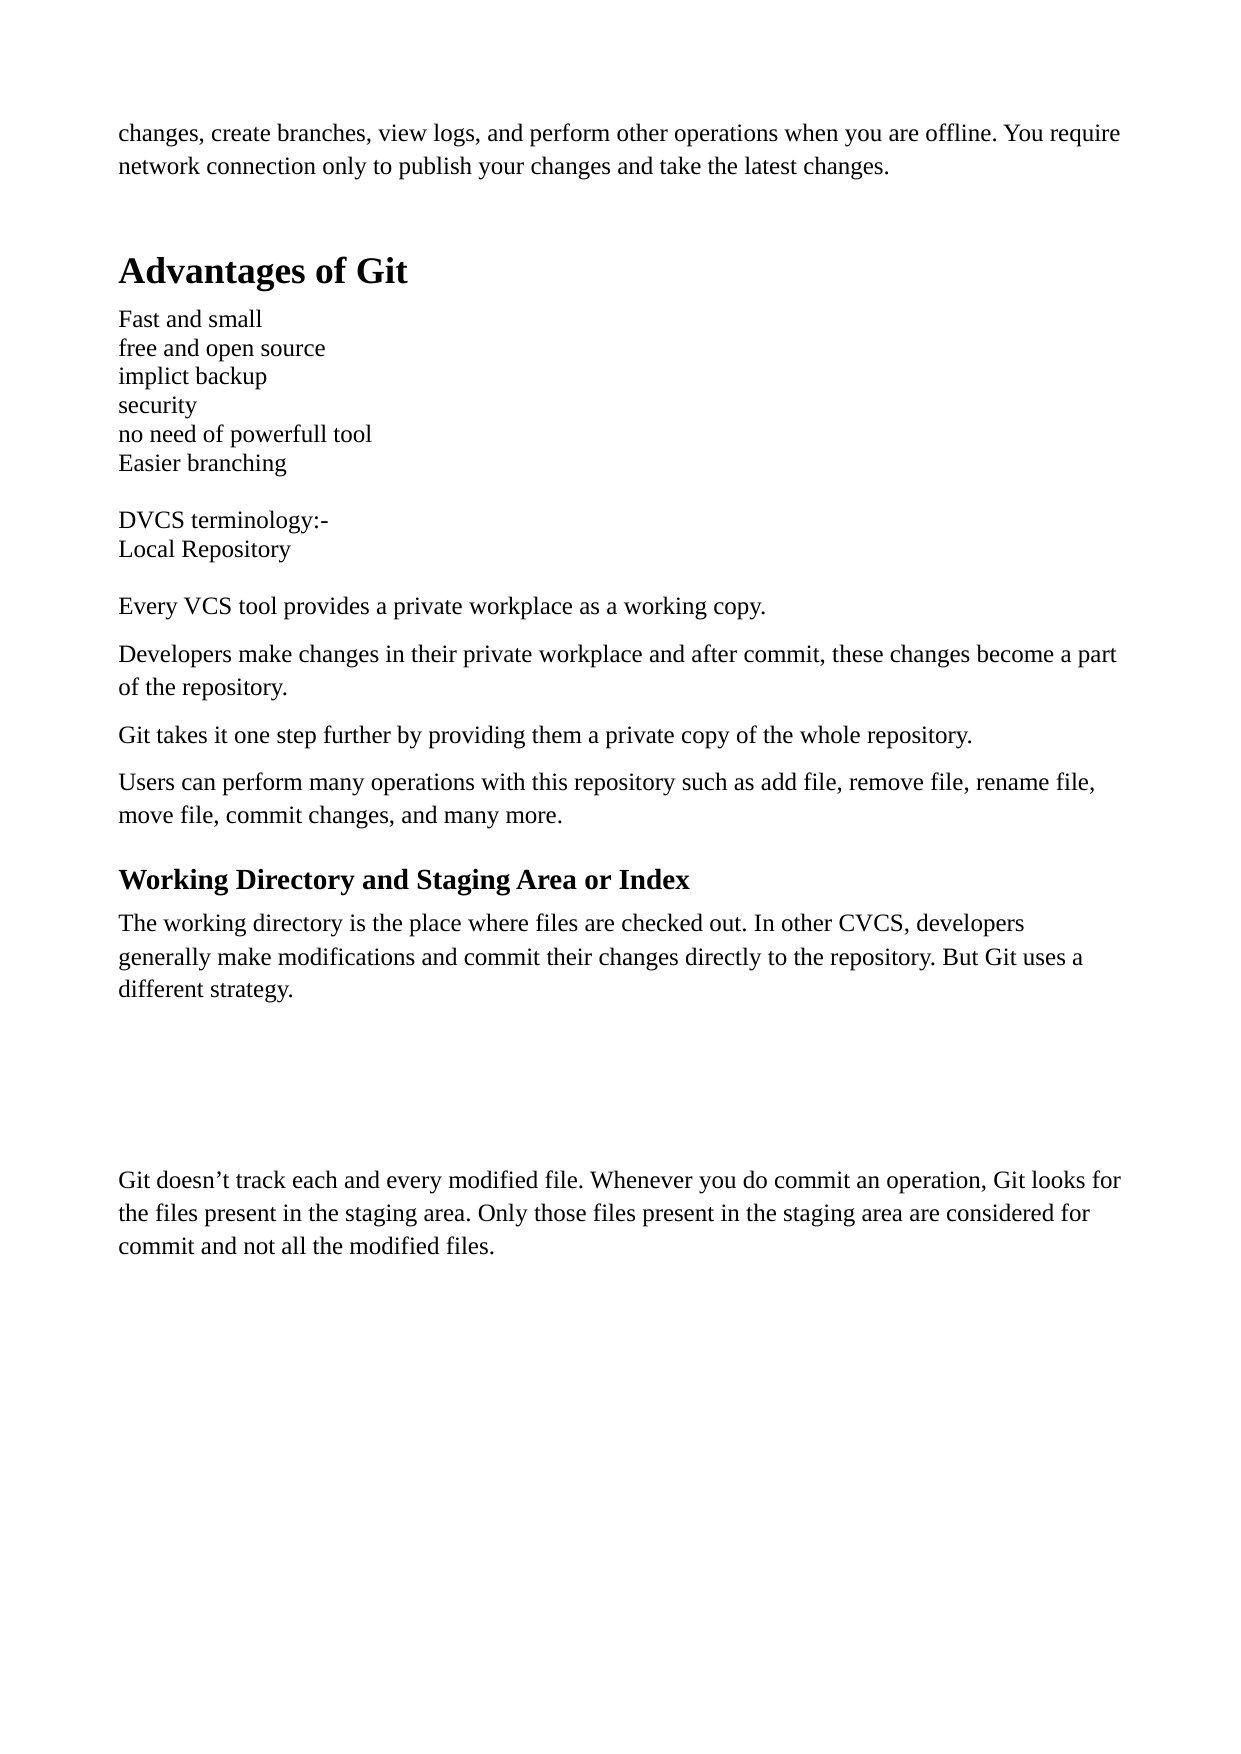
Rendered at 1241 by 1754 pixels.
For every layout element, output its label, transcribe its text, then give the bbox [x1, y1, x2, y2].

text security [118, 390, 1122, 419]
text Local Repository [118, 534, 1122, 563]
text The working directory is the place where files are checked out. In other CVCS, developers generally make modifications and commit their changes directly to the repository. But Git uses a different strategy. [118, 908, 1122, 1003]
text Users can perform many operations with this repository such as add file, remove file, rename file, move file, commit changes, and many more. [118, 767, 1122, 829]
text Easier branching [118, 448, 1122, 476]
subtitle Working Directory and Staging Area or Index [118, 862, 1122, 896]
text Every VCS tool provides a private workplace as a working copy. [118, 591, 1122, 620]
text no need of powerfull tool [118, 419, 1122, 448]
text Developers make changes in their private workplace and after commit, these changes become a part of the repository. [118, 639, 1122, 701]
subtitle Advantages of Git [118, 248, 1122, 291]
text free and open source [118, 333, 1122, 361]
text implict backup [118, 361, 1122, 390]
text Fast and small [118, 304, 1122, 333]
text Git takes it one step further by providing them a private copy of the whole repository. [118, 720, 1122, 748]
text changes, create branches, view logs, and perform other operations when you are offline. You require network connection only to publish your changes and take the latest changes. [118, 118, 1122, 180]
text DVCS terminology:- [118, 505, 1122, 534]
text Git doesn’t track each and every modified file. Whenever you do commit an operation, Git looks for the files present in the staging area. Only those files present in the staging area are considered for commit and not all the modified files. [118, 1165, 1122, 1260]
